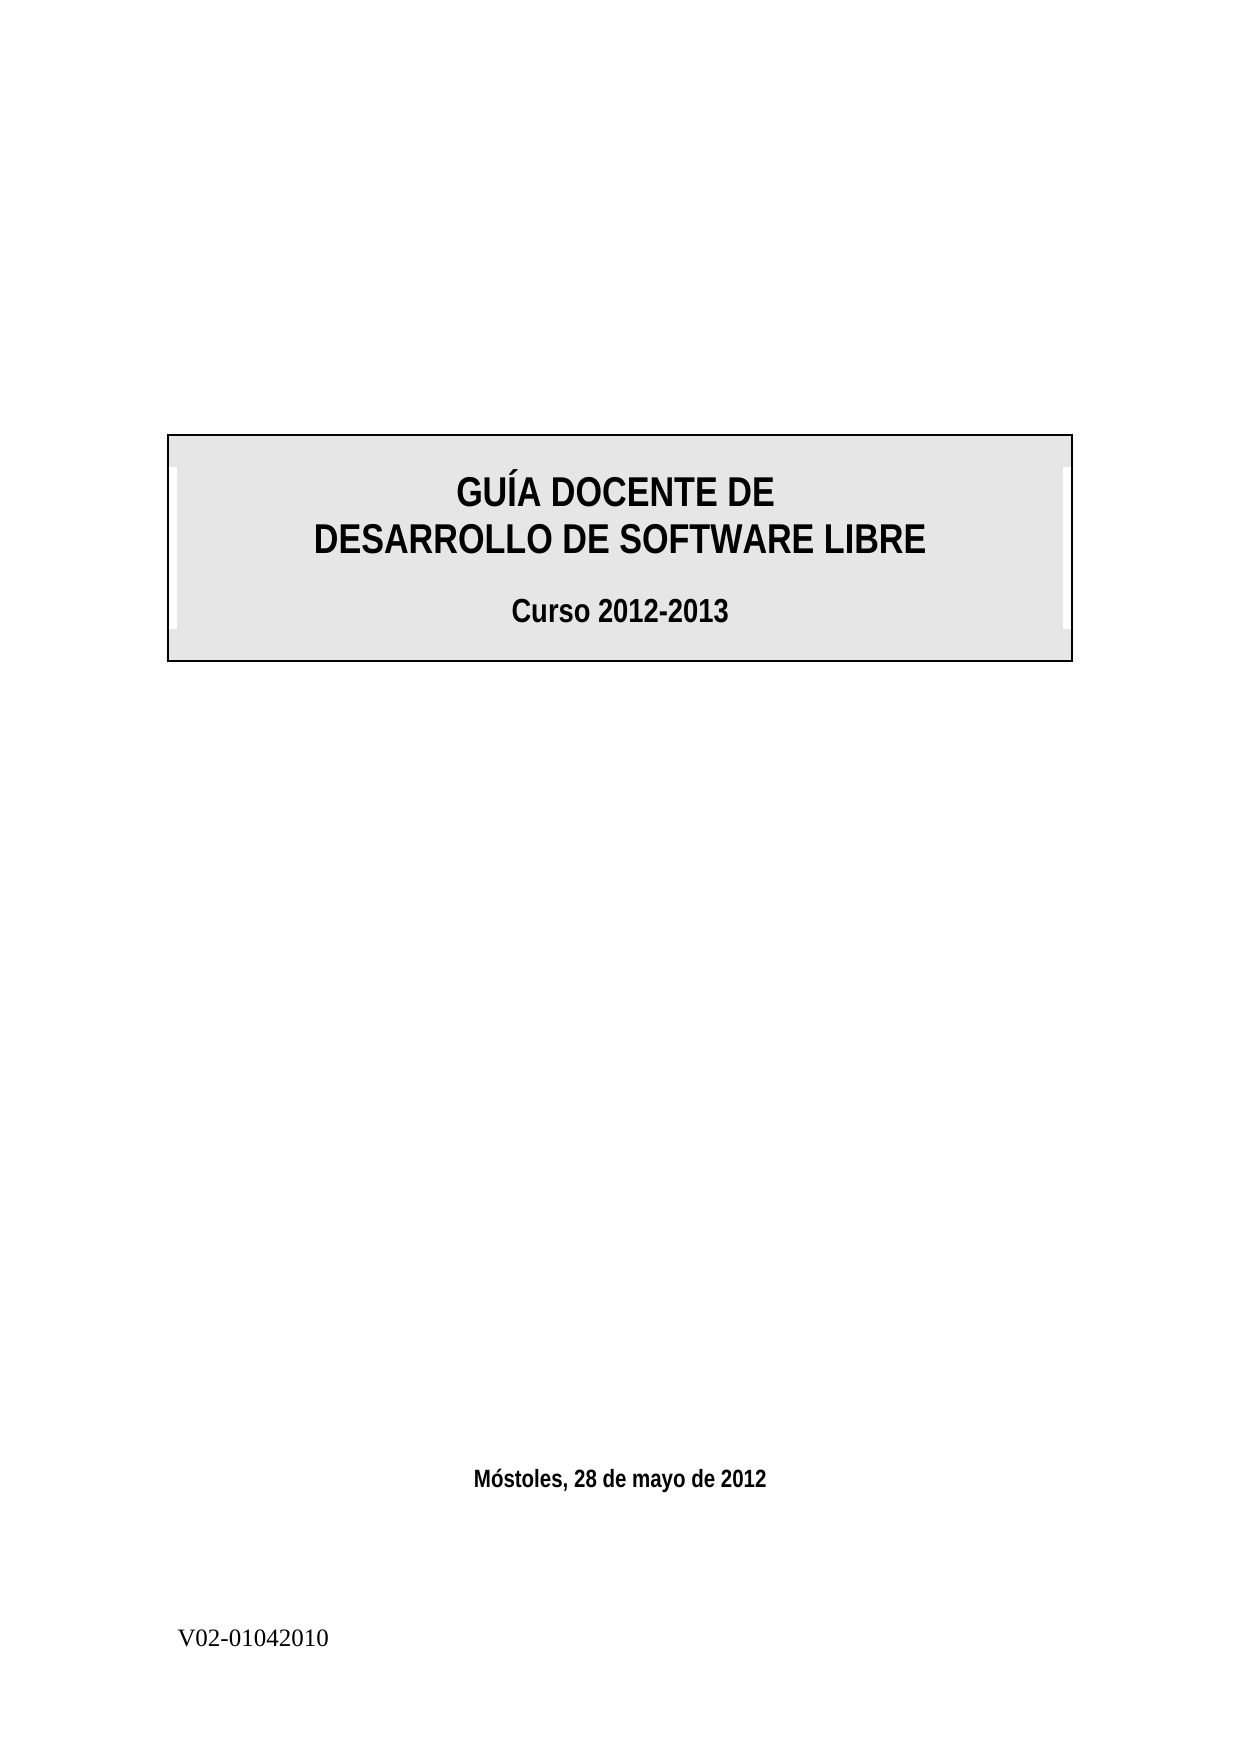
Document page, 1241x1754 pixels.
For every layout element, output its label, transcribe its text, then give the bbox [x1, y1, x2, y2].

text Curso 2012-2013 [177, 591, 1063, 625]
text DESARROLLO DE SOFTWARE LIBRE [177, 515, 1063, 563]
text GUÍA DOCENTE DE [177, 467, 1063, 515]
text Móstoles, 28 de mayo de 2012 [177, 1464, 1063, 1493]
